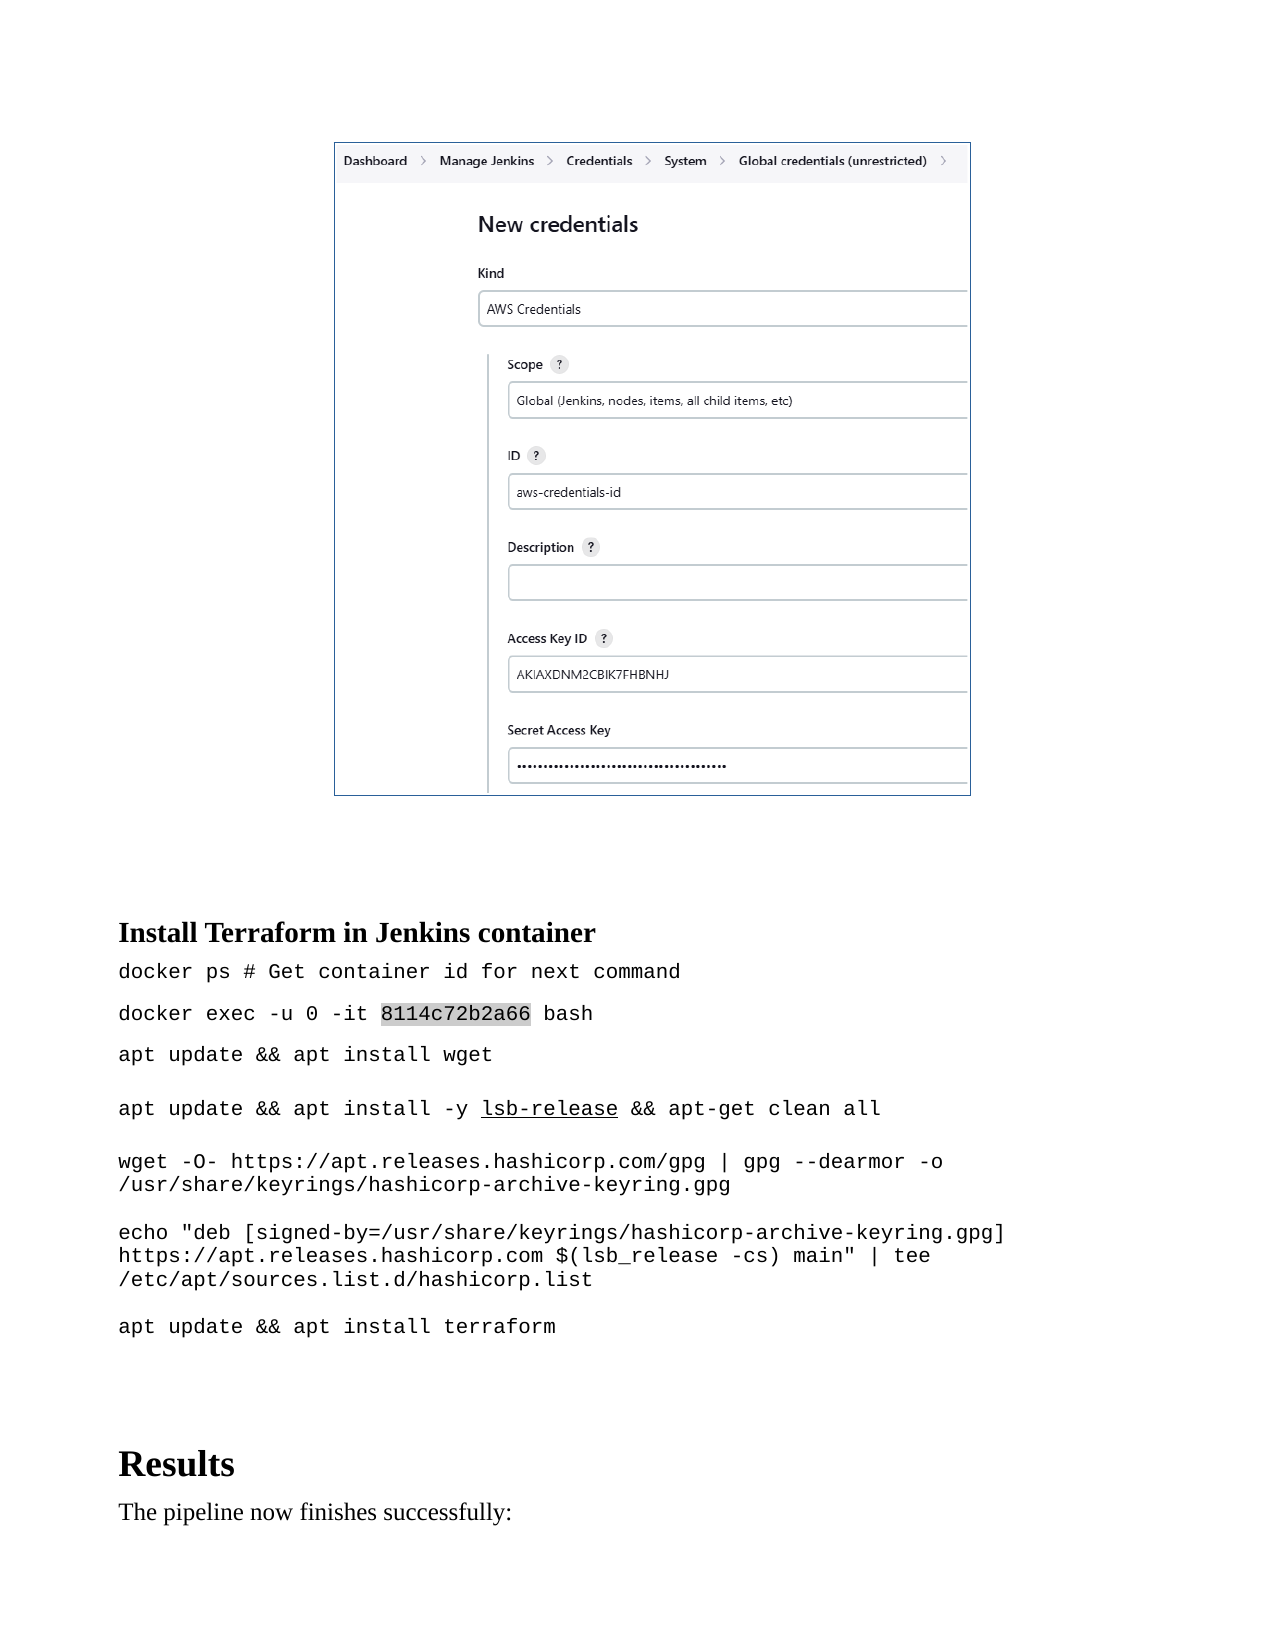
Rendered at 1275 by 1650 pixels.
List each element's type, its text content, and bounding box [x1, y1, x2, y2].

text apt update && apt install -y lsb-release && apt-get clean all [118, 1098, 1157, 1121]
subtitle Results [118, 1442, 1157, 1485]
text The pipeline now finishes successfully: [118, 1497, 1157, 1526]
text apt update && apt install wget [118, 1044, 1157, 1068]
text docker ps # Get container id for next command [118, 961, 1157, 984]
picture [336, 145, 968, 793]
subtitle Install Terraform in Jenkins container [118, 915, 1157, 948]
text apt update && apt install terraform [118, 1316, 1157, 1340]
text echo "deb [signed-by=/usr/share/keyrings/hashicorp-archive-keyring.gpg] https://apt.releases.hashicorp.com $(lsb_release -cs) main" | tee /etc/apt/sources.list.d/hashicorp.list [118, 1222, 1157, 1293]
text docker exec -u 0 -it 8114c72b2a66 bash [118, 1003, 1157, 1026]
text wget -O- https://apt.releases.hashicorp.com/gpg | gpg --dearmor -o /usr/share/keyrings/hashicorp-archive-keyring.gpg [118, 1151, 1157, 1198]
